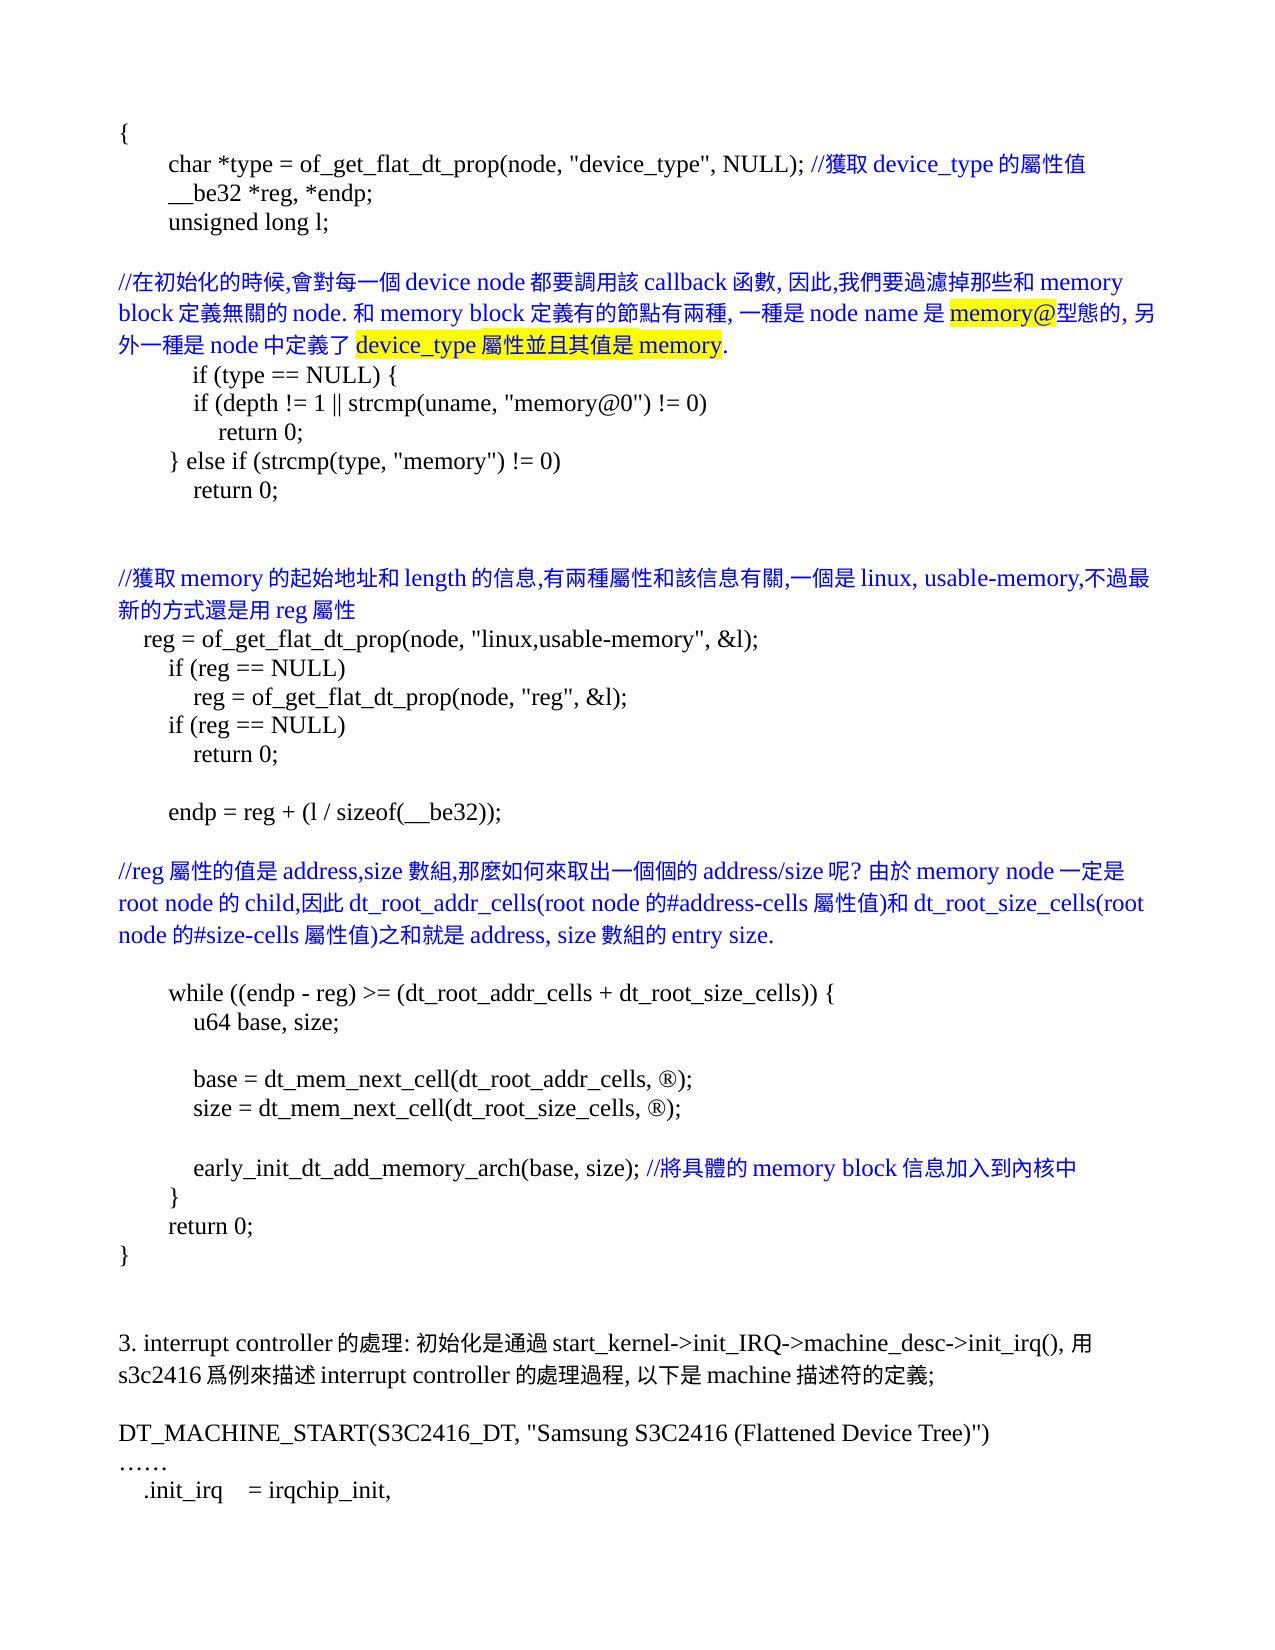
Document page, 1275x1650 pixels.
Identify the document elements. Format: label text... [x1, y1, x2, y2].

text return 0; [118, 739, 1157, 768]
text …… [118, 1447, 1157, 1476]
text //在初始化的時候,會對每一個device node都要調用該callback函數, 因此,我們要過濾掉那些和memory block定義無關的node. 和memory block定義有的節點有兩種, 一種是node name是memory@型態的, 另外一種是node中定義了device_type屬性並且其值是memory. [118, 265, 1157, 360]
text } else if (strcmp(type, "memory") != 0) [118, 446, 1157, 475]
text char *type = of_get_flat_dt_prop(node, "device_type", NULL); //獲取device_type的屬性值 [118, 147, 1157, 178]
text if (reg == NULL) [118, 653, 1157, 682]
text if (type == NULL) { [118, 360, 1157, 388]
text size = dt_mem_next_cell(dt_root_size_cells, ®); [118, 1093, 1157, 1122]
text if (reg == NULL) [118, 711, 1157, 739]
text } [118, 1240, 1157, 1268]
text //reg屬性的值是address,size數組,那麼如何來取出一個個的address/size呢? 由於memory node一定是root node的child,因此dt_root_addr_cells(root node的#address-cells屬性值)和dt_root_size_cells(root node的#size-cells屬性值)之和就是address, size數組的entry size. [118, 854, 1157, 949]
text early_init_dt_add_memory_arch(base, size); //將具體的memory block信息加入到內核中 [118, 1151, 1157, 1182]
text endp = reg + (l / sizeof(__be32)); [118, 797, 1157, 826]
text reg = of_get_flat_dt_prop(node, "reg", &l); [118, 682, 1157, 711]
text return 0; [118, 417, 1157, 446]
text if (depth != 1 || strcmp(uname, "memory@0") != 0) [118, 388, 1157, 417]
text reg = of_get_flat_dt_prop(node, "linux,usable-memory", &l); [118, 624, 1157, 653]
text .init_irq = irqchip_init, [118, 1476, 1157, 1504]
text 3. interrupt controller的處理: 初始化是通過start_kernel->init_IRQ->machine_desc->init_irq(), 用s3c2416爲例來描述interrupt controller的處理過程, 以下是machine描述符的定義; [118, 1326, 1157, 1389]
text return 0; [118, 475, 1157, 503]
text //獲取memory的起始地址和length的信息,有兩種屬性和該信息有關,一個是linux, usable-memory,不過最新的方式還是用reg屬性 [118, 561, 1157, 624]
text __be32 *reg, *endp; [118, 178, 1157, 207]
text DT_MACHINE_START(S3C2416_DT, "Samsung S3C2416 (Flattened Device Tree)") [118, 1418, 1157, 1447]
text base = dt_mem_next_cell(dt_root_addr_cells, ®); [118, 1064, 1157, 1093]
text unsigned long l; [118, 207, 1157, 236]
text { [118, 118, 1157, 147]
text while ((endp - reg) >= (dt_root_addr_cells + dt_root_size_cells)) { [118, 978, 1157, 1007]
text } [118, 1182, 1157, 1211]
text return 0; [118, 1211, 1157, 1240]
text u64 base, size; [118, 1007, 1157, 1036]
